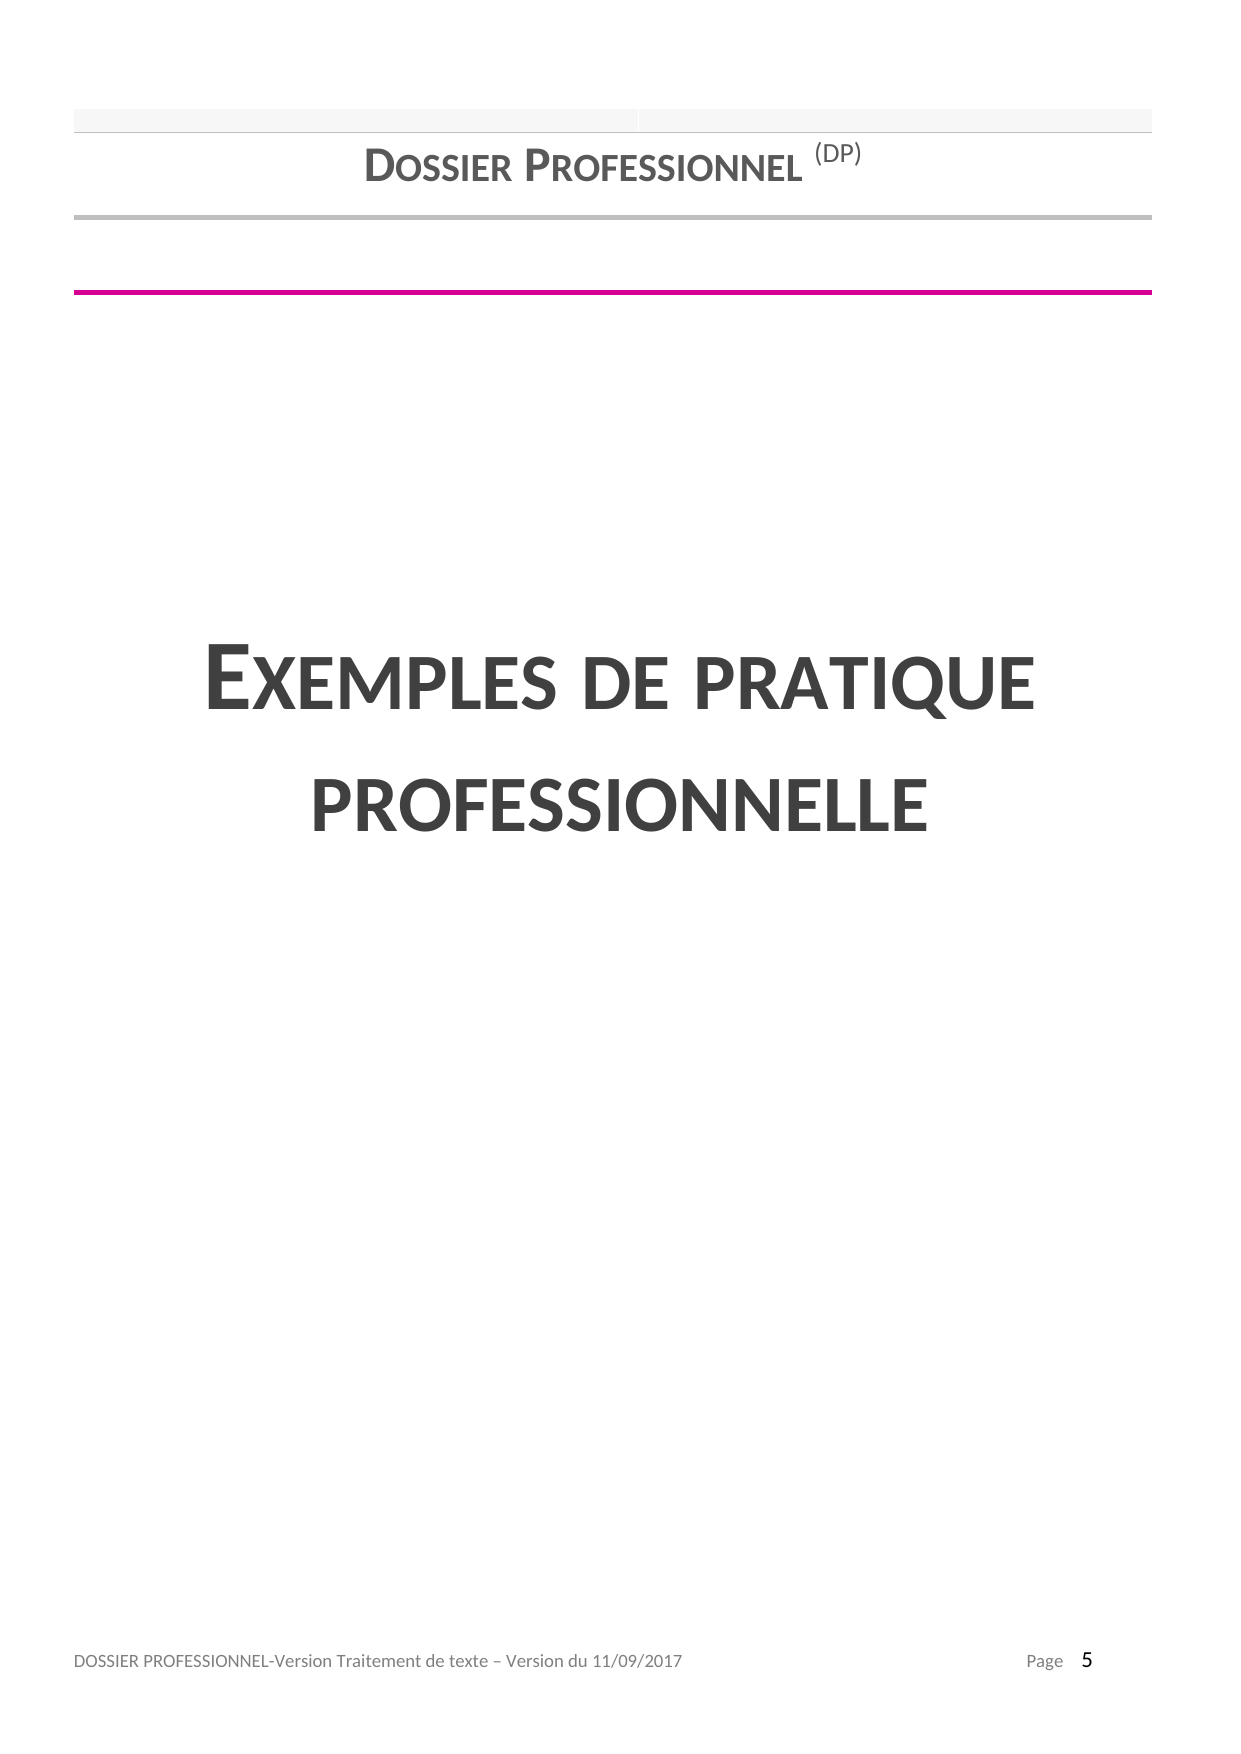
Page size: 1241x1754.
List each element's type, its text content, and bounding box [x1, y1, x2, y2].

text professionnelle [118, 734, 1122, 857]
text Exemples de pratique [118, 612, 1122, 734]
